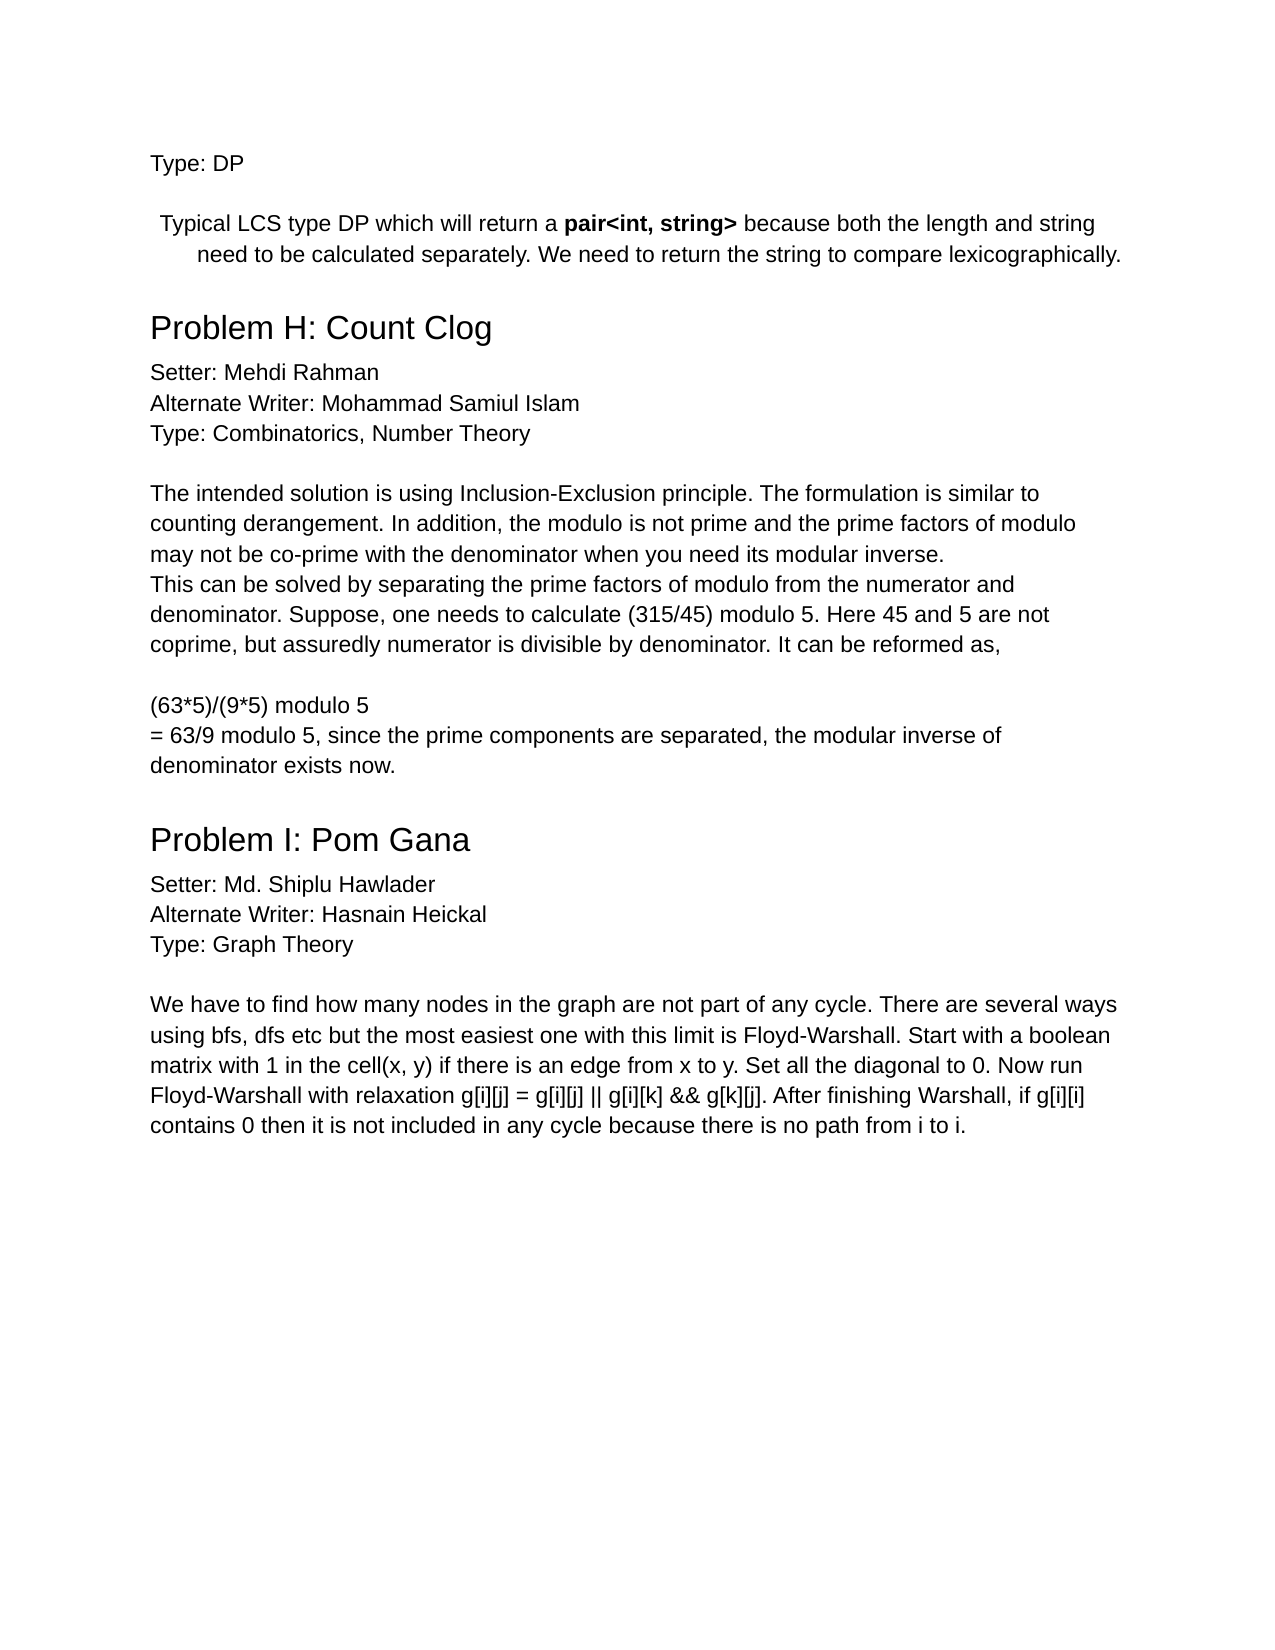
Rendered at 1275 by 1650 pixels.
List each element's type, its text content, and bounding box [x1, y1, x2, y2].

text Type: Graph Theory [150, 931, 1125, 957]
text (63*5)/(9*5) modulo 5 [150, 692, 1125, 718]
text Alternate Writer: Hasnain Heickal [150, 901, 1125, 927]
text Setter: Md. Shiplu Hawlader [150, 871, 1125, 897]
text The intended solution is using Inclusion-Exclusion principle. The formulation is similar to counting derangement. In addition, the modulo is not prime and the prime factors of modulo may not be co-prime with the denominator when you need its modular inverse. [150, 480, 1125, 567]
text We have to find how many nodes in the graph are not part of any cycle. There are several ways using bfs, dfs etc but the most easiest one with this limit is Floyd-Warshall. Start with a boolean matrix with 1 in the cell(x, y) if there is an edge from x to y. Set all the diagonal to 0. Now run Floyd-Warshall with relaxation g[i][j] = g[i][j] || g[i][k] && g[k][j]. After finishing Warshall, if g[i][i] contains 0 then it is not included in any cycle because there is no path from i to i. [150, 991, 1125, 1139]
text Alternate Writer: Mohammad Samiul Islam [150, 389, 1125, 416]
text Setter: Mehdi Rahman [150, 359, 1125, 386]
subtitle Problem H: Count Clog [150, 308, 1125, 347]
subtitle Problem I: Pom Gana [150, 820, 1125, 858]
text Type: DP [150, 150, 1125, 176]
text Type: Combinatorics, Number Theory [150, 420, 1125, 446]
text Typical LCS type DP which will return a pair<int, string> because both the length and string need to be calculated separately. We need to return the string to compare lexicographically. [159, 210, 1125, 267]
text = 63/9 modulo 5, since the prime components are separated, the modular inverse of denominator exists now. [150, 722, 1125, 778]
text This can be solved by separating the prime factors of modulo from the numerator and denominator. Suppose, one needs to calculate (315/45) modulo 5. Here 45 and 5 are not coprime, but assuredly numerator is divisible by denominator. It can be reformed as, [150, 571, 1125, 657]
